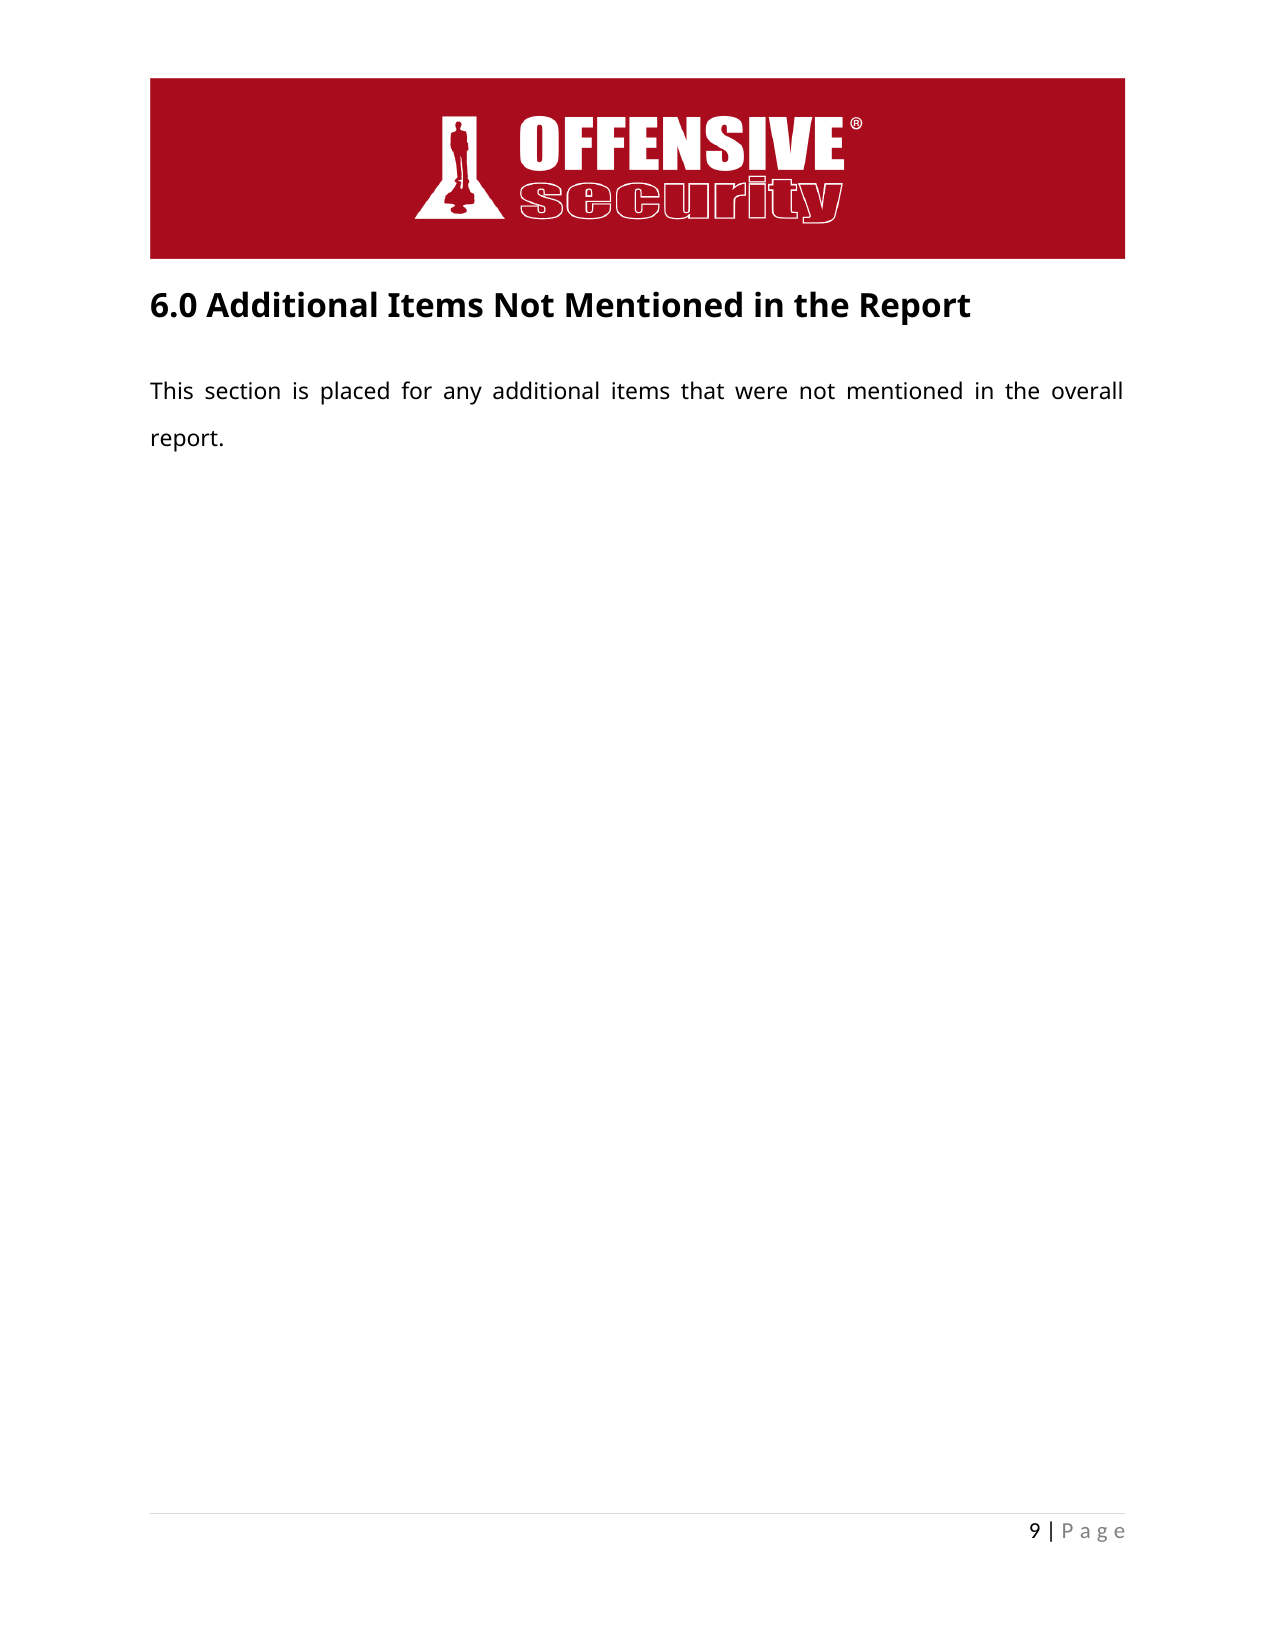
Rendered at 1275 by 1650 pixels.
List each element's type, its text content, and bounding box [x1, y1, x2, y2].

picture [150, 78, 1125, 259]
subtitle 6.0 Additional Items Not Mentioned in the Report [150, 259, 1125, 327]
text This section is placed for any additional items that were not mentioned in the overall report. [150, 375, 1125, 453]
